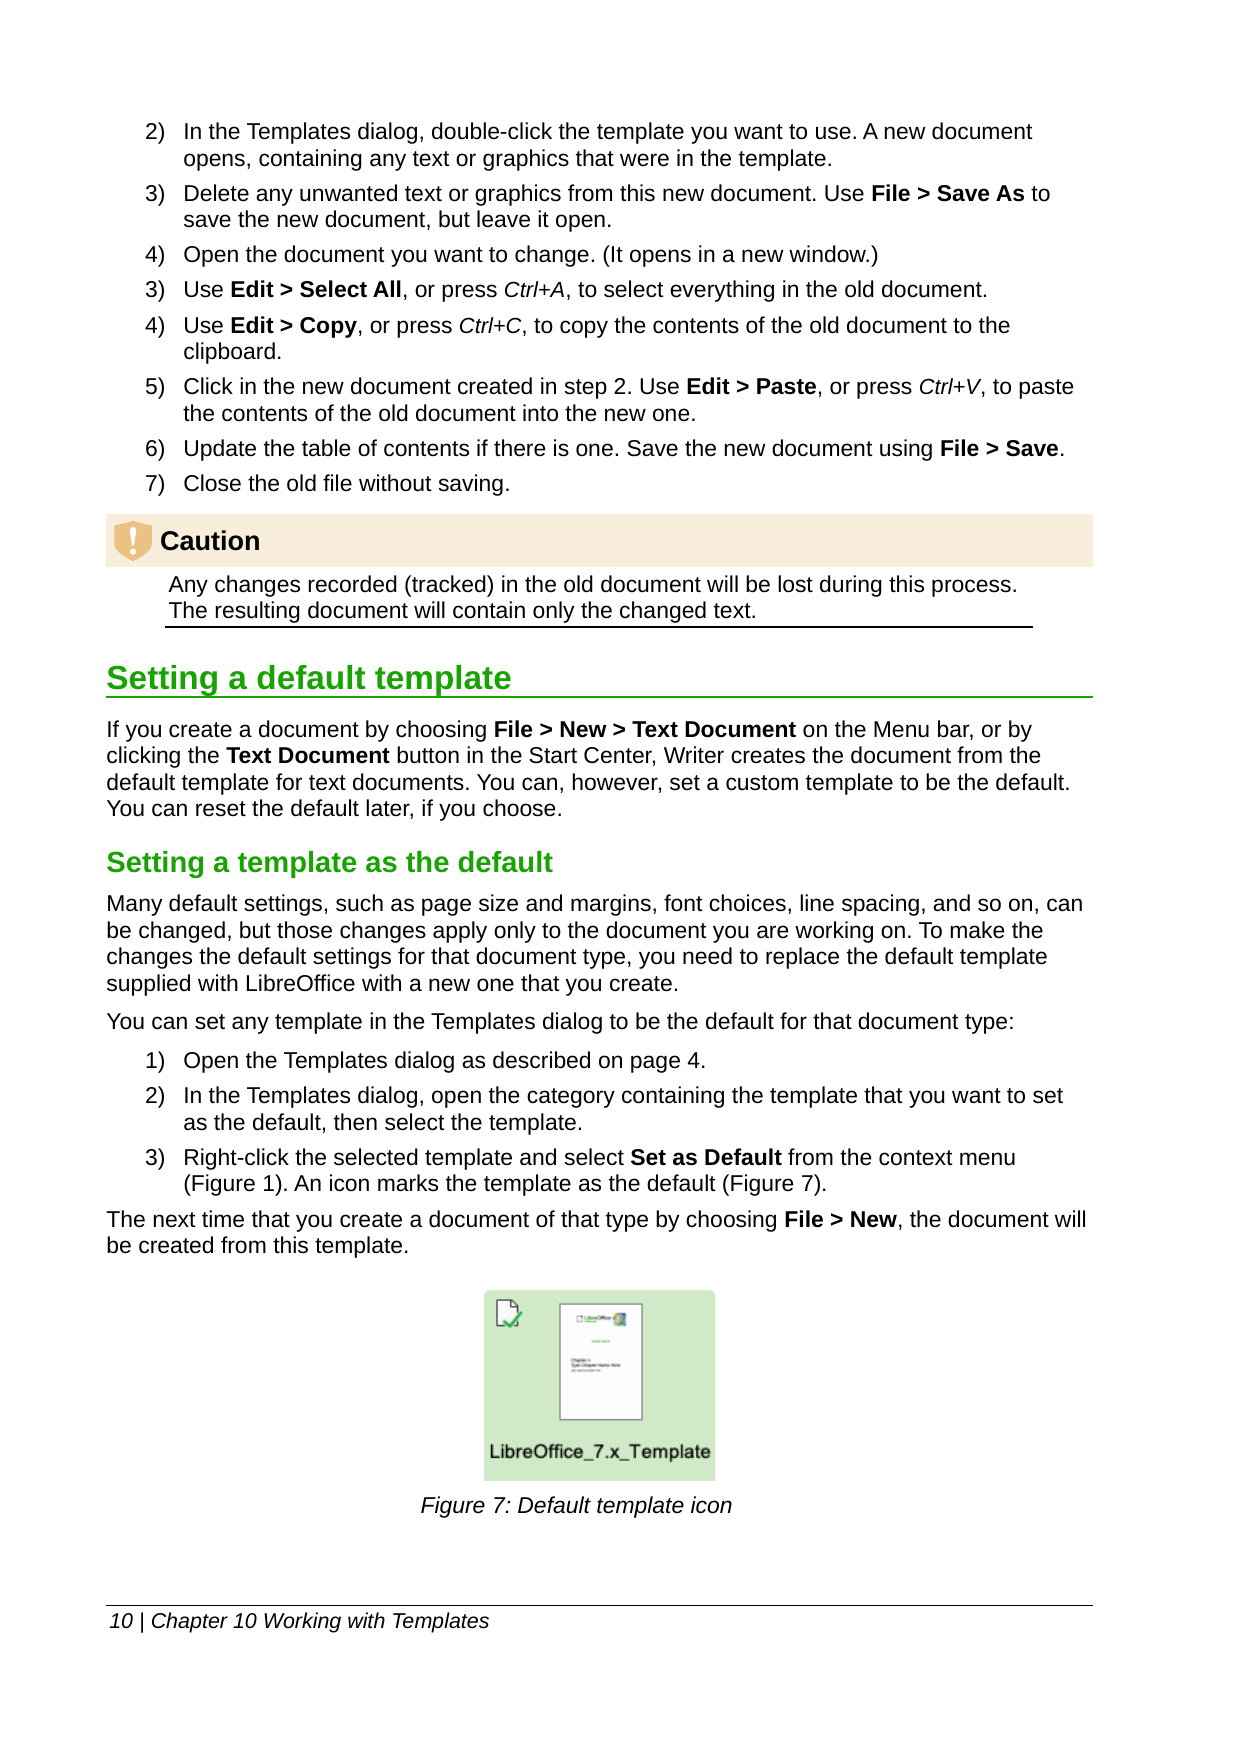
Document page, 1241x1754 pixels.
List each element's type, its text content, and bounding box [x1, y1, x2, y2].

list Use Edit > Select All, or press Ctrl+A, to select everything in the old document. [165, 276, 1093, 303]
subtitle Setting a template as the default [106, 845, 1093, 879]
text Any changes recorded (tracked) in the old document will be lost during this process. The resulting document will contain only the changed text. [165, 567, 1033, 626]
list Open the Templates dialog as described on page 4. [165, 1047, 1093, 1073]
subtitle Caution [106, 514, 1093, 567]
picture [476, 1270, 723, 1481]
list You can set any template in the Templates dialog to be the default for that document type: [106, 1008, 1093, 1035]
list Right-click the selected template and select Set as Default from the context menu (Figure 1). An icon marks the template as the default (Figure 7). [165, 1144, 1093, 1197]
text The next time that you create a document of that type by choosing File > New, the document will be created from this template. [106, 1206, 1093, 1258]
list Delete any unwanted text or graphics from this new document. Use File > Save As to save the new document, but leave it open. [165, 180, 1093, 232]
list In the Templates dialog, double-click the template you want to use. A new document opens, containing any text or graphics that were in the template. [165, 118, 1093, 171]
list Close the old file without saving. [165, 470, 1093, 496]
list Open the document you want to change. (It opens in a new window.) [165, 241, 1093, 268]
list Click in the new document created in step 2. Use Edit > Paste, or press Ctrl+V, to paste the contents of the old document into the new one. [165, 373, 1093, 426]
list Use Edit > Copy, or press Ctrl+C, to copy the contents of the old document to the clipboard. [165, 312, 1093, 364]
list Update the table of contents if there is one. Save the new document using File > Save. [165, 435, 1093, 461]
text If you create a document by choosing File > New > Text Document on the Menu bar, or by clicking the Text Document button in the Start Center, Writer creates the document from the default template for text documents. You can, however, set a custom template to be the default. You can reset the default later, if you choose. [106, 716, 1093, 821]
list In the Templates dialog, open the category containing the template that you want to set as the default, then select the template. [165, 1082, 1093, 1135]
text Figure 7: Default template icon [420, 1492, 778, 1519]
subtitle Setting a default template [106, 658, 1093, 696]
text Many default settings, such as page size and margins, font choices, line spacing, and so on, can be changed, but those changes apply only to the document you are working on. To make the changes the default settings for that document type, you need to replace the default template supplied with LibreOffice with a new one that you create. [106, 890, 1093, 996]
